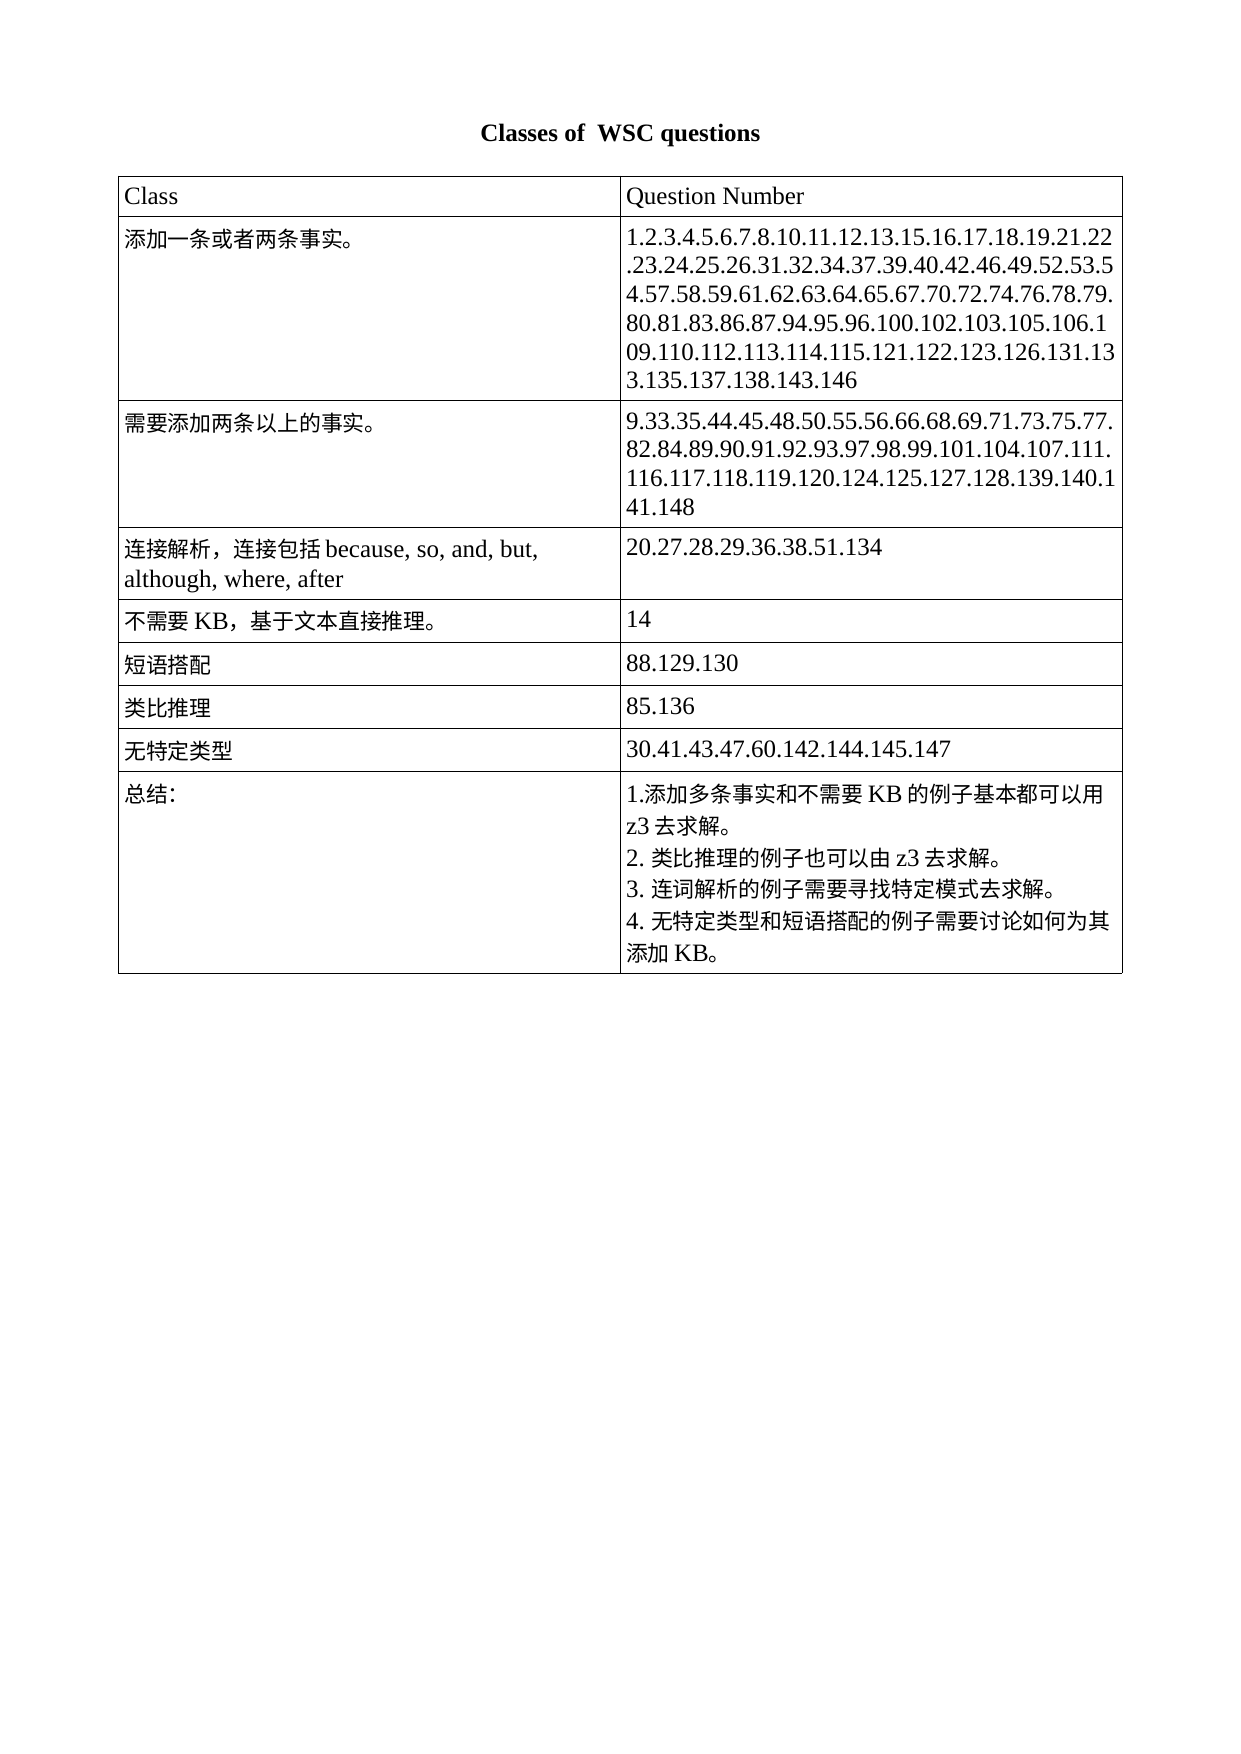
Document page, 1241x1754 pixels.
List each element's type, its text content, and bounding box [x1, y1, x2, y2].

table_cell 无特定类型 [119, 729, 620, 771]
table_header Class [119, 177, 620, 216]
table_cell 85.136 [621, 686, 1122, 728]
table_cell 14 [621, 600, 1122, 642]
table_cell 类比推理 [119, 686, 620, 728]
table_cell 需要添加两条以上的事实。 [119, 401, 620, 527]
table_cell 9.33.35.44.45.48.50.55.56.66.68.69.71.73.75.77.82.84.89.90.91.92.93.97.98.99.101.104.107.111.116.117.118.119.120.124.125.127.128.139.140.141.148 [621, 401, 1122, 527]
table_cell 20.27.28.29.36.38.51.134 [621, 528, 1122, 598]
table_cell 1.添加多条事实和不需要KB的例子基本都可以用z3去求解。 2. 类比推理的例子也可以由z3去求解。 3. 连词解析的例子需要寻找特定模式去求解。 4. 无特定类型和短语搭配的例子需要讨论如何为其添加KB。 [621, 772, 1122, 973]
table_cell 88.129.130 [621, 643, 1122, 685]
table_cell 不需要KB，基于文本直接推理。 [119, 600, 620, 642]
table_cell 总结： [119, 772, 620, 973]
table_cell 1.2.3.4.5.6.7.8.10.11.12.13.15.16.17.18.19.21.22.23.24.25.26.31.32.34.37.39.40.42.46.49.52.53.54.57.58.59.61.62.63.64.65.67.70.72.74.76.78.79.80.81.83.86.87.94.95.96.100.102.103.105.106.109.110.112.113.114.115.121.122.123.126.131.133.135.137.138.143.146 [621, 217, 1122, 400]
text Classes of WSC questions [118, 118, 1122, 147]
table_cell 30.41.43.47.60.142.144.145.147 [621, 729, 1122, 771]
table_cell 短语搭配 [119, 643, 620, 685]
table_cell 连接解析，连接包括because, so, and, but, although, where, after [119, 528, 620, 598]
table_header Question Number [621, 177, 1122, 216]
table_cell 添加一条或者两条事实。 [119, 217, 620, 400]
